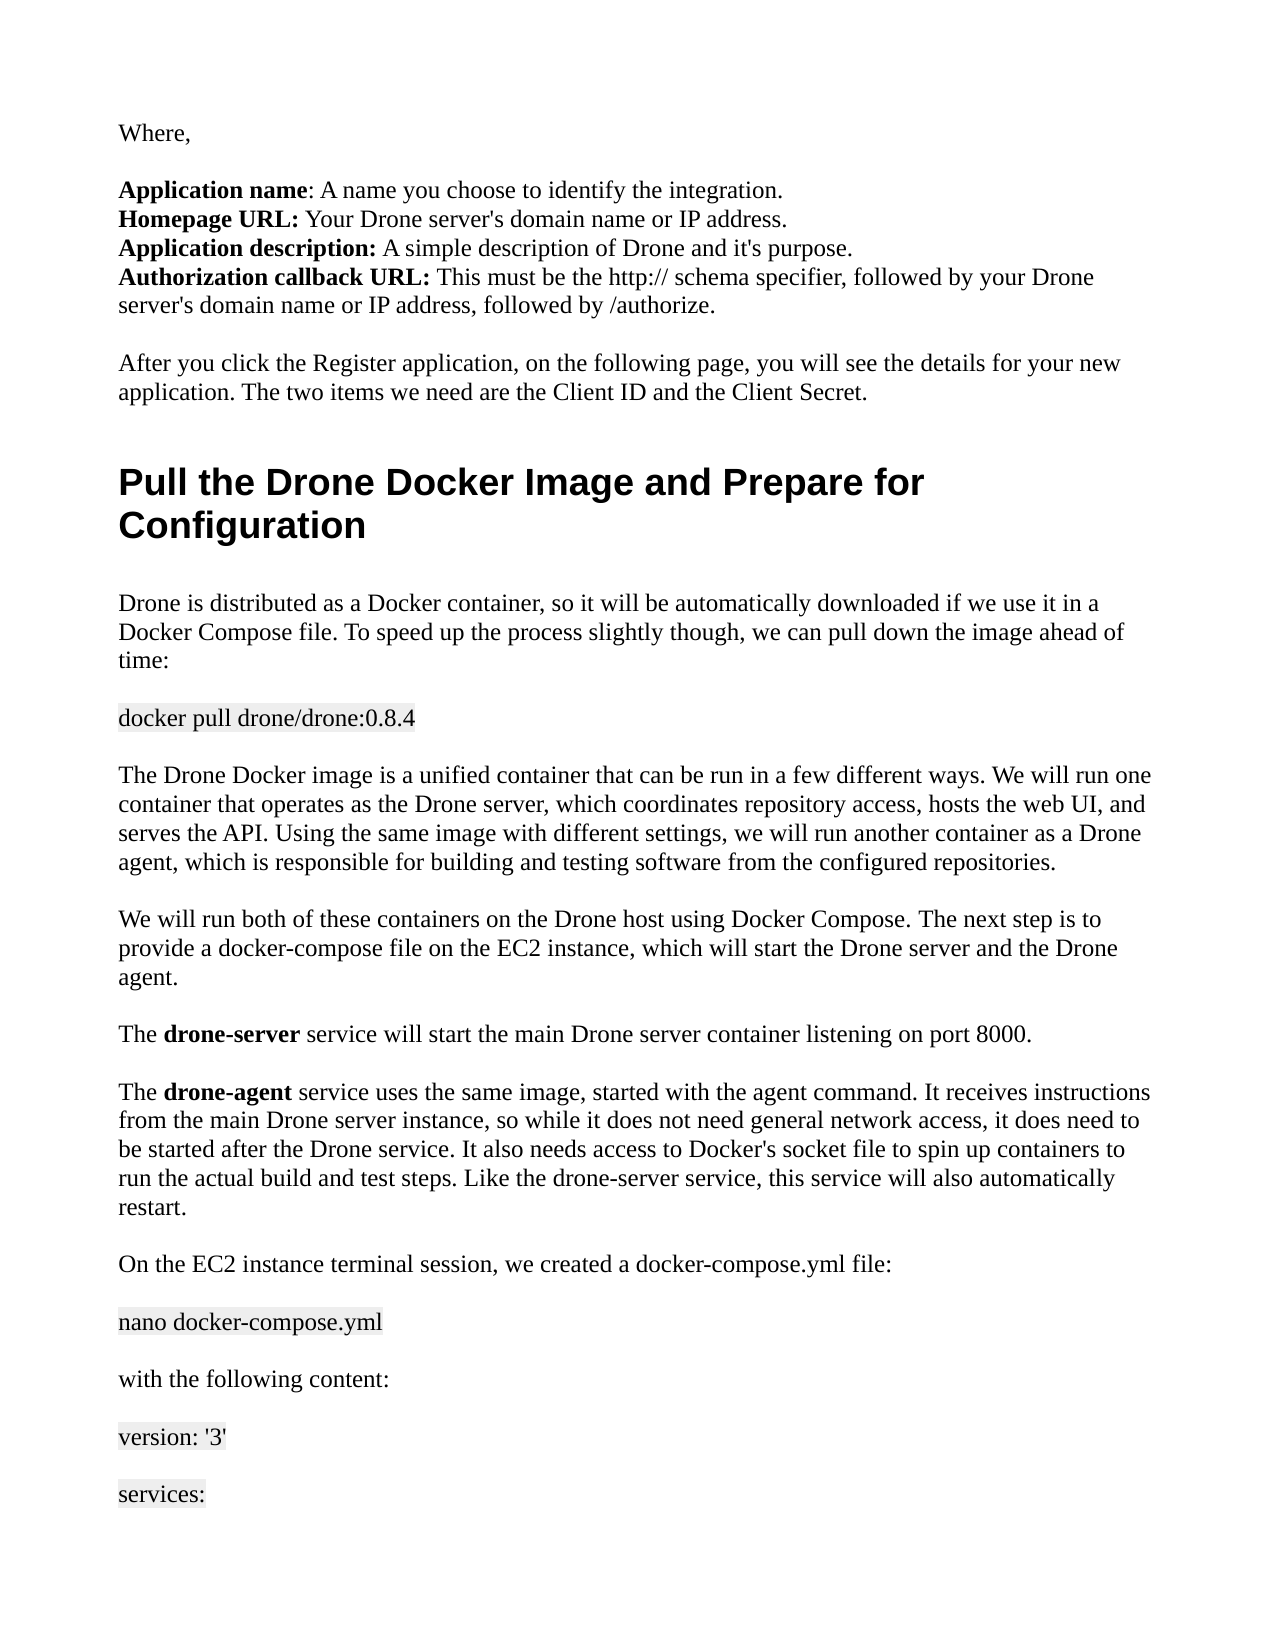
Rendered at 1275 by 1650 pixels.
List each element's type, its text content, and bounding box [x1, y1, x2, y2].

text services: [118, 1479, 1157, 1508]
text Application name: A name you choose to identify the integration. [118, 176, 1157, 204]
text with the following content: [118, 1364, 1157, 1393]
text version: '3' [118, 1422, 1157, 1450]
text After you click the Register application, on the following page, you will see the details for your new application. The two items we need are the Client ID and the Client Secret. [118, 348, 1157, 406]
text The drone-agent service uses the same image, started with the agent command. It receives instructions from the main Drone server instance, so while it does not need general network access, it does need to be started after the Drone service. It also needs access to Docker's socket file to spin up containers to run the actual build and test steps. Like the drone-server service, this service will also automatically restart. [118, 1077, 1157, 1220]
text The Drone Docker image is a unified container that can be run in a few different ways. We will run one container that operates as the Drone server, which coordinates repository access, hosts the web UI, and serves the API. Using the same image with different settings, we will run another container as a Drone agent, which is responsible for building and testing software from the configured repositories. [118, 760, 1157, 875]
text Application description: A simple description of Drone and it's purpose. [118, 233, 1157, 262]
text nano docker-compose.yml [118, 1307, 1157, 1335]
text docker pull drone/drone:0.8.4 [118, 703, 1157, 732]
text Where, [118, 118, 1157, 147]
subtitle Pull the Drone Docker Image and Prepare for Configuration [118, 459, 1157, 547]
text We will run both of these containers on the Drone host using Docker Compose. The next step is to provide a docker-compose file on the EC2 instance, which will start the Drone server and the Drone agent. [118, 904, 1157, 990]
text Authorization callback URL: This must be the http:// schema specifier, followed by your Drone server's domain name or IP address, followed by /authorize. [118, 262, 1157, 319]
text Drone is distributed as a Docker container, so it will be automatically downloaded if we use it in a Docker Compose file. To speed up the process slightly though, we can pull down the image ahead of time: [118, 588, 1157, 674]
text The drone-server service will start the main Drone server container listening on port 8000. [118, 1019, 1157, 1048]
text Homepage URL: Your Drone server's domain name or IP address. [118, 204, 1157, 233]
text On the EC2 instance terminal session, we created a docker-compose.yml file: [118, 1249, 1157, 1278]
